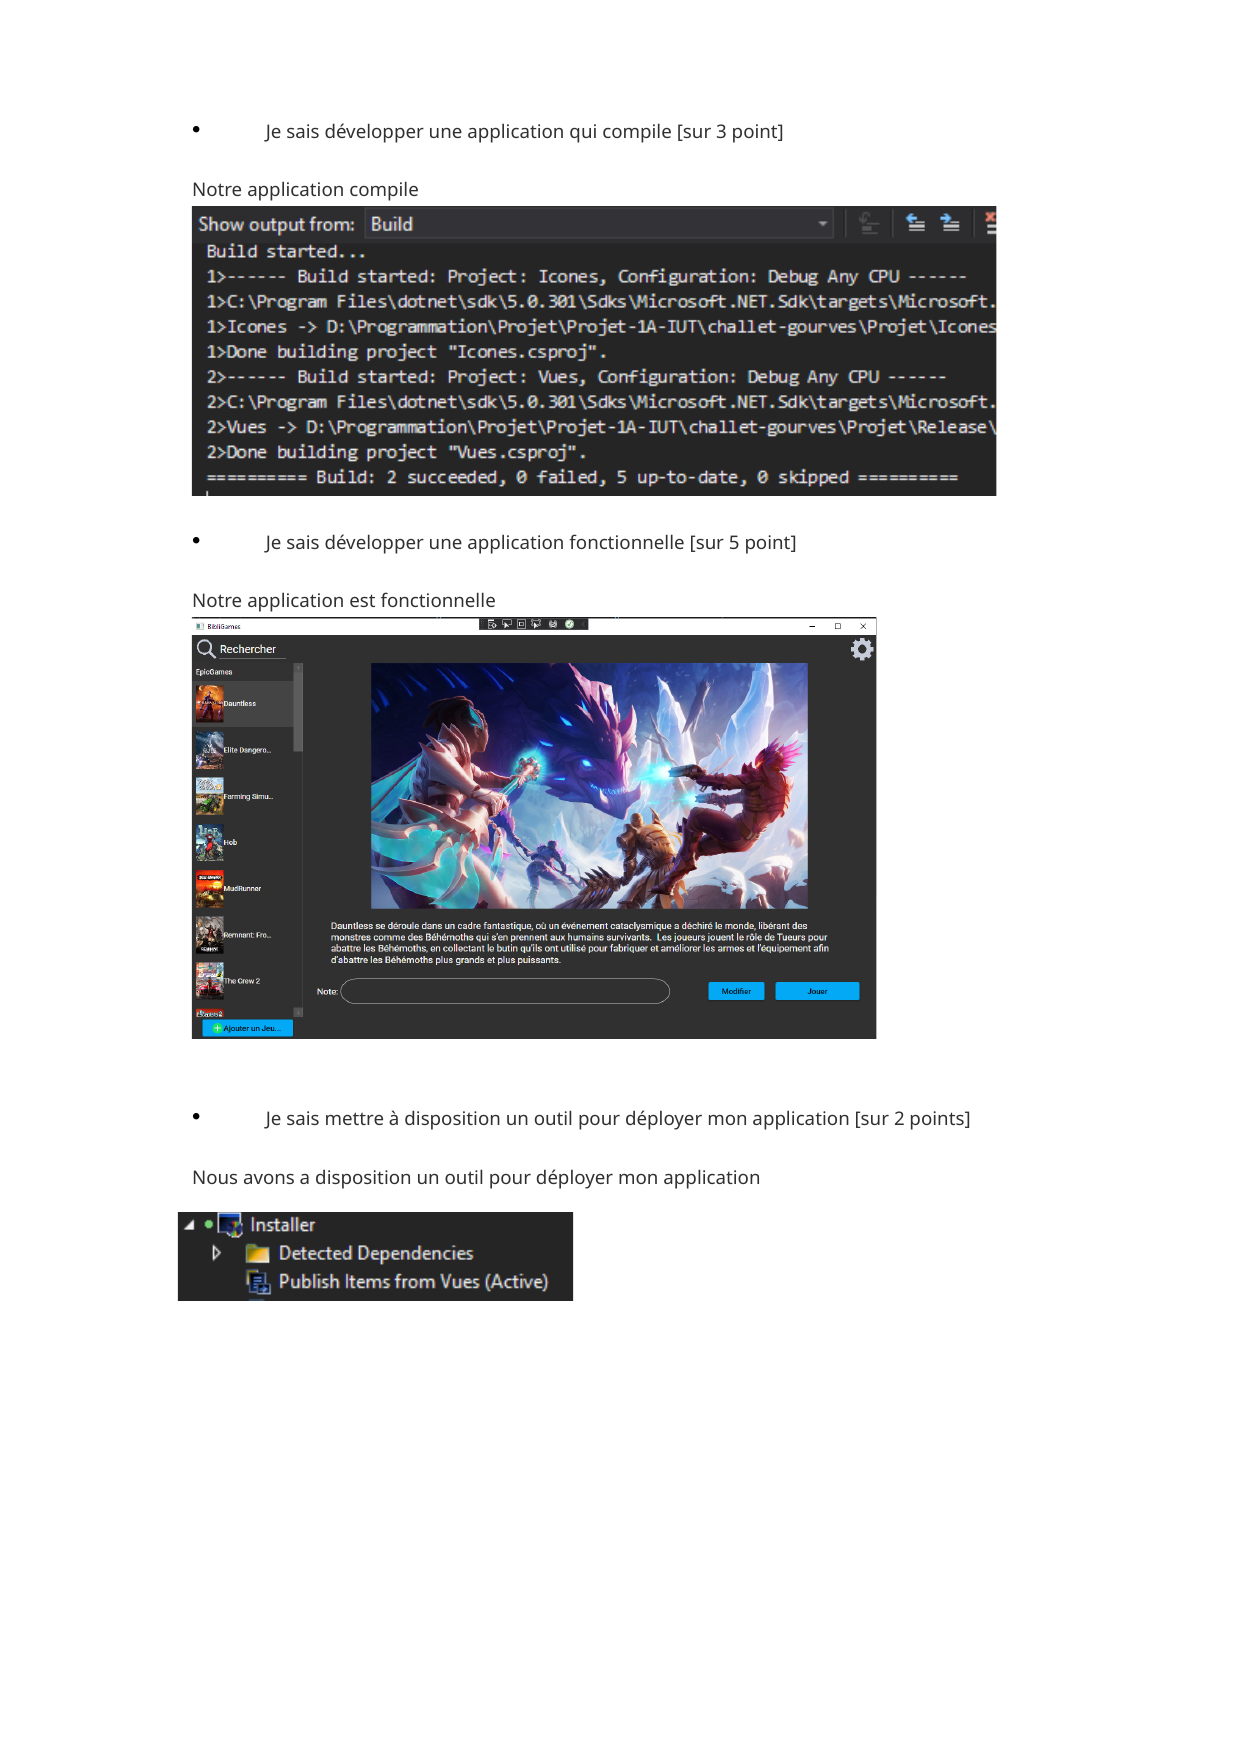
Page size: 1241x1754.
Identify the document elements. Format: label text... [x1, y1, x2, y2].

list Je sais développer une application fonctionnelle [sur 5 point] Notre application est fonctionnelle [192, 529, 1122, 1072]
list Je sais mettre à disposition un outil pour déployer mon application [sur 2 points] Nous avons a disposition un outil pour déployer mon application [192, 1105, 1122, 1189]
list Je sais développer une application qui compile [sur 3 point] Notre application compile [192, 118, 1122, 496]
